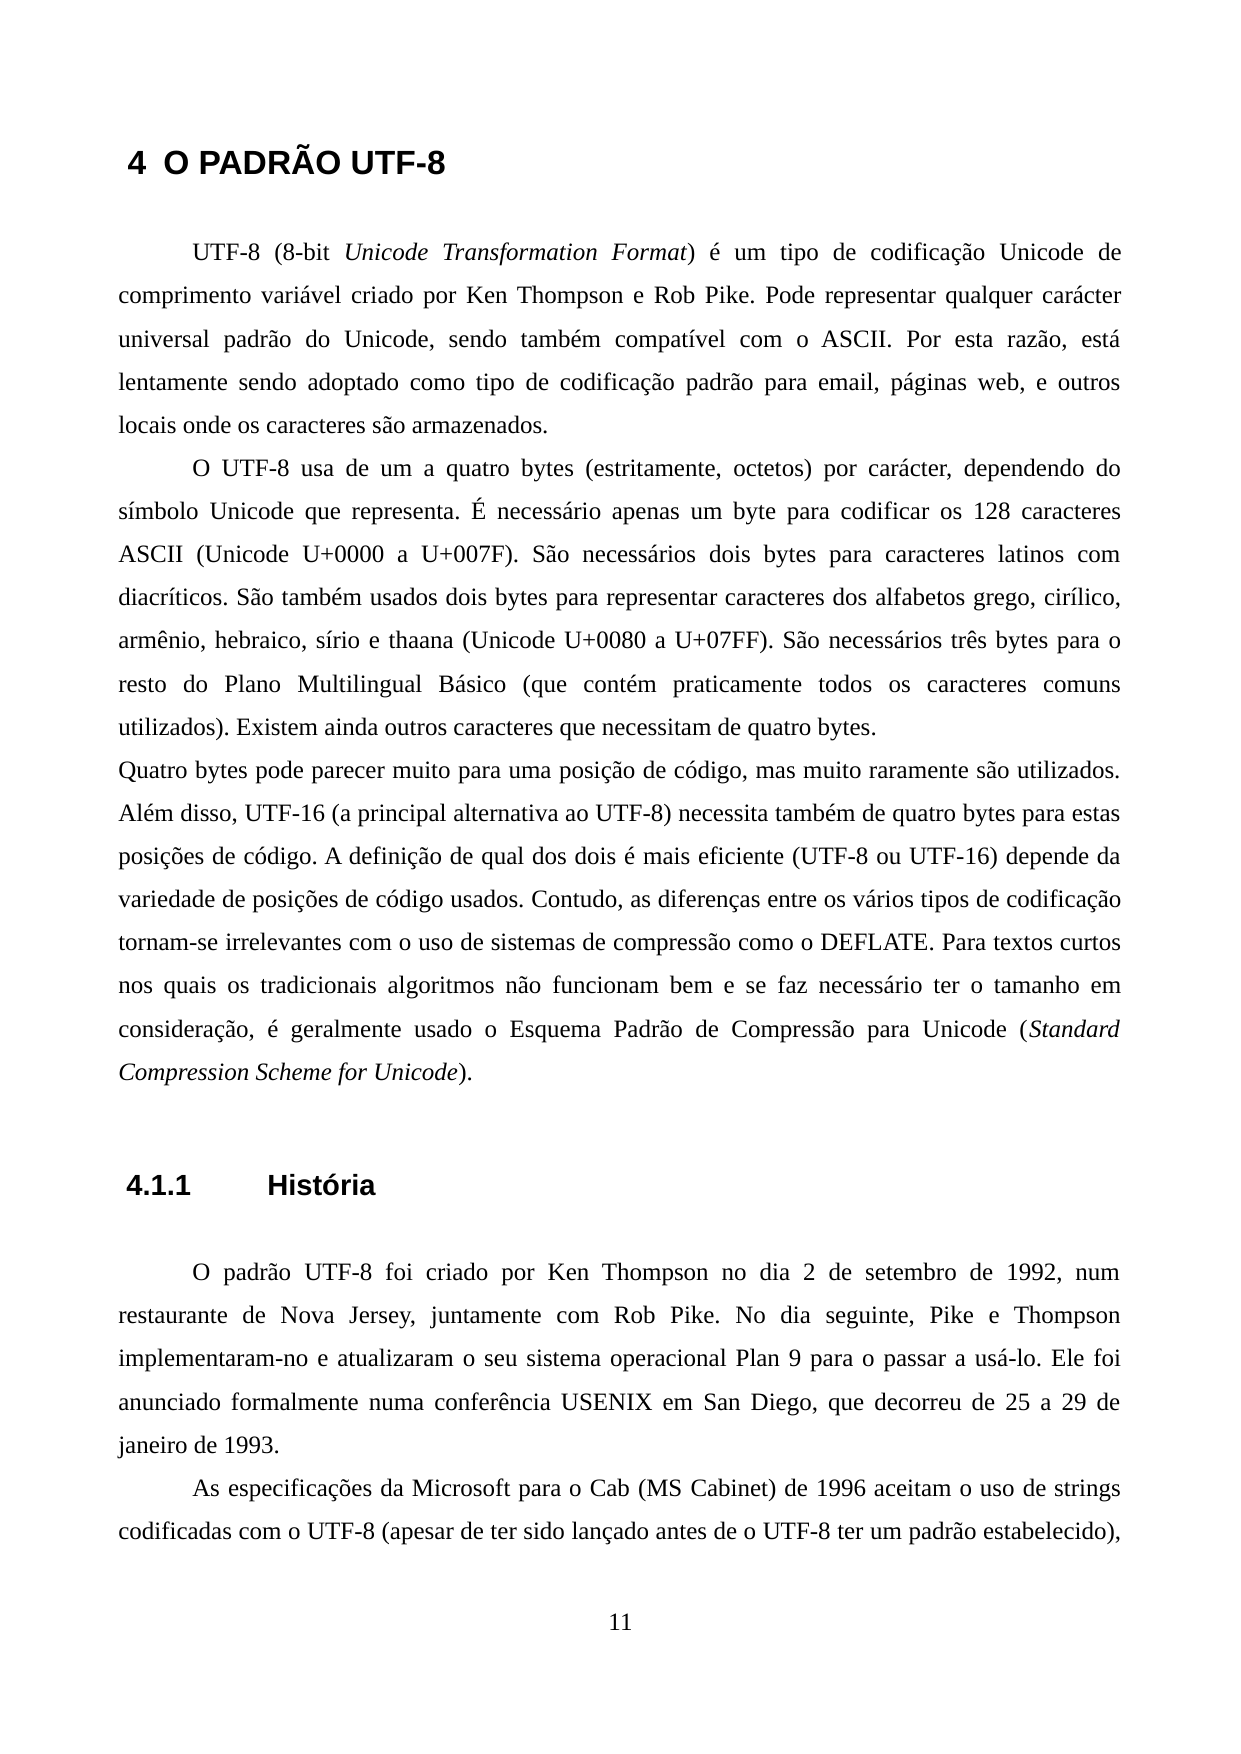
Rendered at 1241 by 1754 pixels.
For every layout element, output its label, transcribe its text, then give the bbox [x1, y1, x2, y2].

text O UTF-8 usa de um a quatro bytes (estritamente, octetos) por carácter, dependendo do símbolo Unicode que representa. É necessário apenas um byte para codificar os 128 caracteres ASCII (Unicode U+0000 a U+007F). São necessários dois bytes para caracteres latinos com diacríticos. São também usados dois bytes para representar caracteres dos alfabetos grego, cirílico, armênio, hebraico, sírio e thaana (Unicode U+0080 a U+07FF). São necessários três bytes para o resto do Plano Multilingual Básico (que contém praticamente todos os caracteres comuns utilizados). Existem ainda outros caracteres que necessitam de quatro bytes. [118, 453, 1122, 741]
text Quatro bytes pode parecer muito para uma posição de código, mas muito raramente são utilizados. Além disso, UTF-16 (a principal alternativa ao UTF-8) necessita também de quatro bytes para estas posições de código. A definição de qual dos dois é mais eficiente (UTF-8 ou UTF-16) depende da variedade de posições de código usados. Contudo, as diferenças entre os vários tipos de codificação tornam-se irrelevantes com o uso de sistemas de compressão como o DEFLATE. Para textos curtos nos quais os tradicionais algoritmos não funcionam bem e se faz necessário ter o tamanho em consideração, é geralmente usado o Esquema Padrão de Compressão para Unicode (Standard Compression Scheme for Unicode). [118, 755, 1122, 1086]
text UTF-8 (8-bit Unicode Transformation Format) é um tipo de codificação Unicode de comprimento variável criado por Ken Thompson e Rob Pike. Pode representar qualquer carácter universal padrão do Unicode, sendo também compatível com o ASCII. Por esta razão, está lentamente sendo adoptado como tipo de codificação padrão para email, páginas web, e outros locais onde os caracteres são armazenados. [118, 237, 1122, 439]
text O padrão UTF-8 foi criado por Ken Thompson no dia 2 de setembro de 1992, num restaurante de Nova Jersey, juntamente com Rob Pike. No dia seguinte, Pike e Thompson implementaram-no e atualizaram o seu sistema operacional Plan 9 para o passar a usá-lo. Ele foi anunciado formalmente numa conferência USENIX em San Diego, que decorreu de 25 a 29 de janeiro de 1993. [118, 1257, 1122, 1458]
subtitle O PADRÃO UTF-8 [118, 143, 1122, 182]
text As especificações da Microsoft para o Cab (MS Cabinet) de 1996 aceitam o uso de strings codificadas com o UTF-8 (apesar de ter sido lançado antes de o UTF-8 ter um padrão estabelecido), [118, 1473, 1122, 1545]
subtitle História [118, 1168, 1122, 1202]
